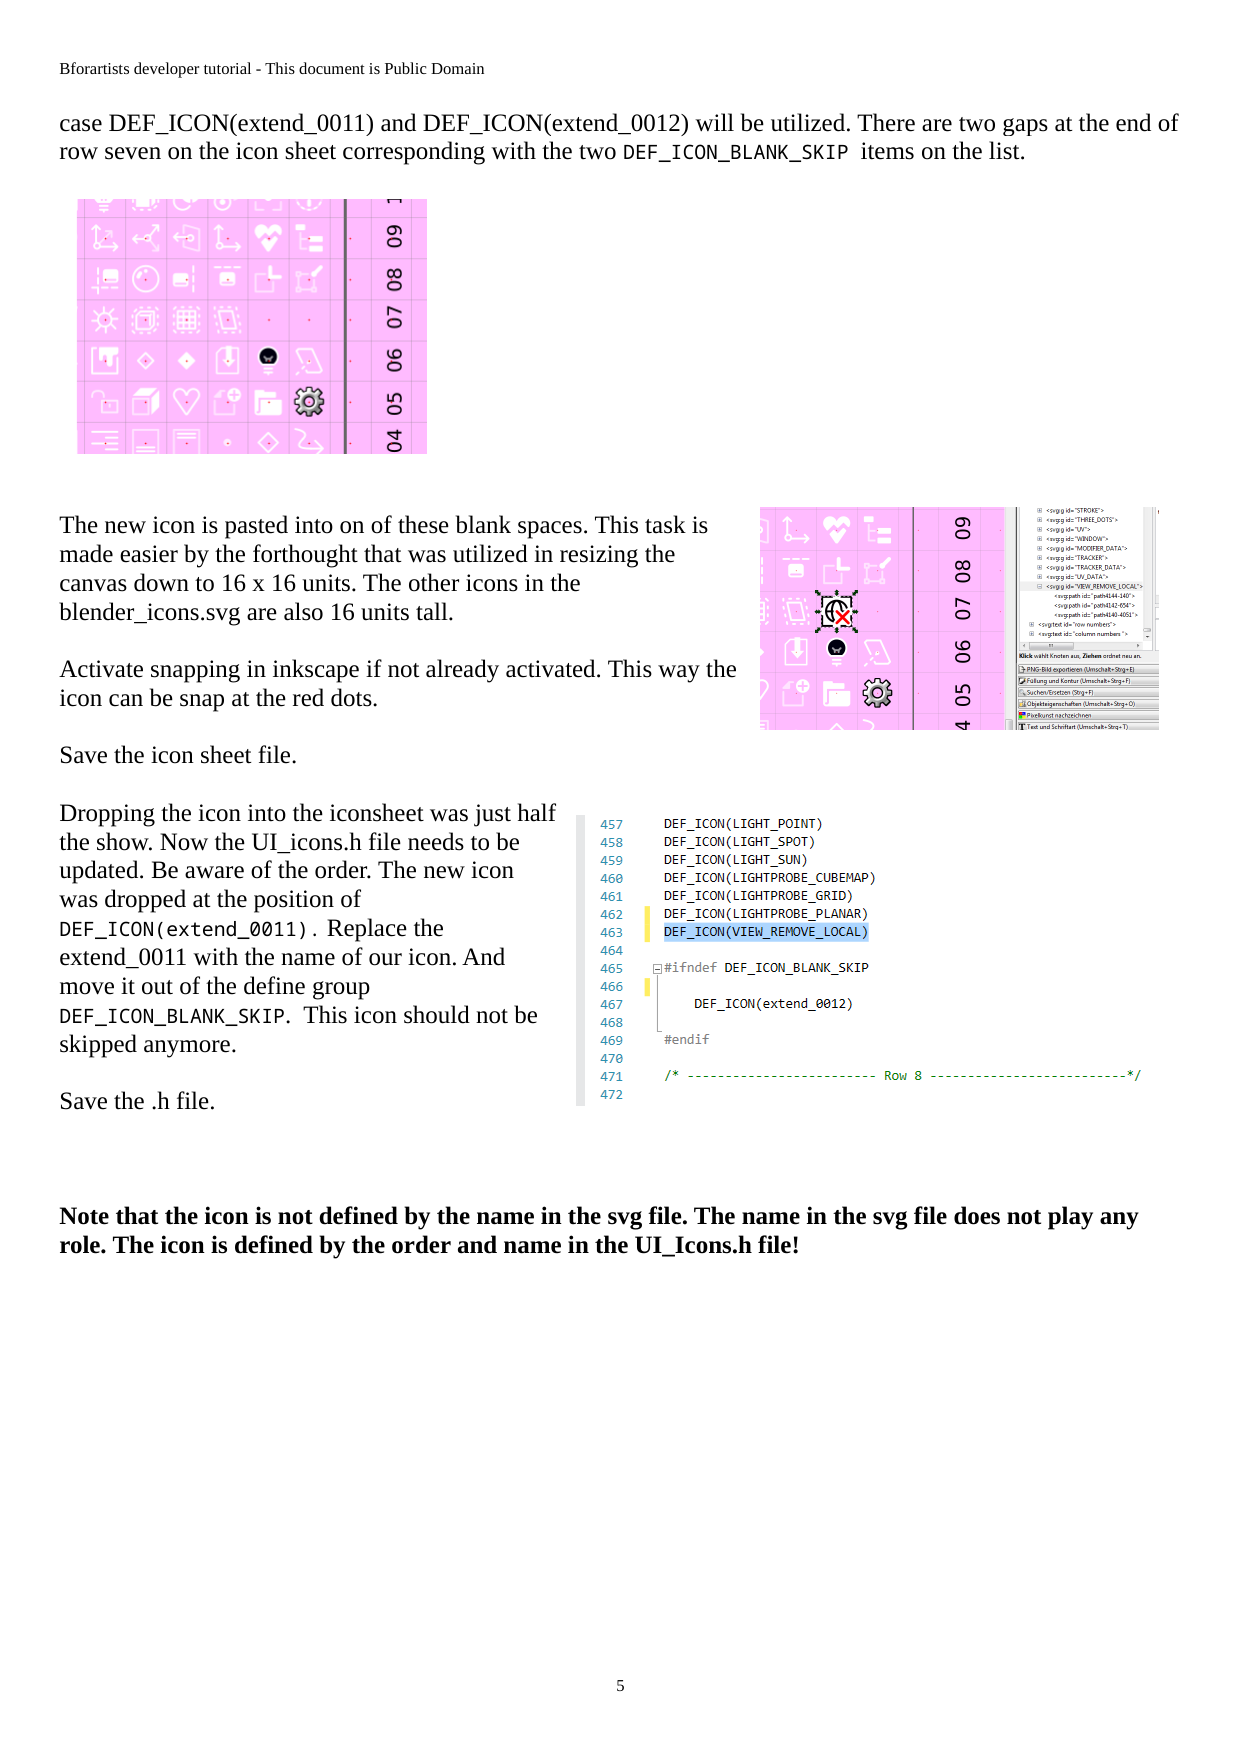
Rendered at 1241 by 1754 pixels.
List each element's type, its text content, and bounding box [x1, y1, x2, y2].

text Activate snapping in inkscape if not already activated. This way the icon can be snap at the red dots. [59, 654, 760, 712]
text Save the icon sheet file. [59, 741, 1181, 769]
text The new icon is pasted into on of these blank spaces. This task is made easier by the forthought that was utilized in resizing the canvas down to 16 x 16 units. The other icons in the blender_icons.svg are also 16 units tall. [59, 511, 760, 626]
picture [76, 199, 427, 454]
picture [576, 815, 1174, 1106]
text Save the .h file. [59, 1086, 1181, 1115]
picture [760, 507, 1159, 730]
text Dropping the icon into the iconsheet was just half the show. Now the UI_icons.h file needs to be updated. Be aware of the order. The new icon was dropped at the position of DEF_ICON(extend_0011). Replace the extend_0011 with the name of our icon. And move it out of the define group DEF_ICON_BLANK_SKIP. This icon should not be skipped anymore. [59, 798, 1181, 1058]
text Note that the icon is not defined by the name in the svg file. The name in the svg file does not play any role. The icon is defined by the order and name in the UI_Icons.h file! [59, 1201, 1181, 1259]
text case DEF_ICON(extend_0011) and DEF_ICON(extend_0012) will be utilized. There are two gaps at the end of row seven on the icon sheet corresponding with the two DEF_ICON_BLANK_SKIP items on the list. [59, 108, 1181, 166]
